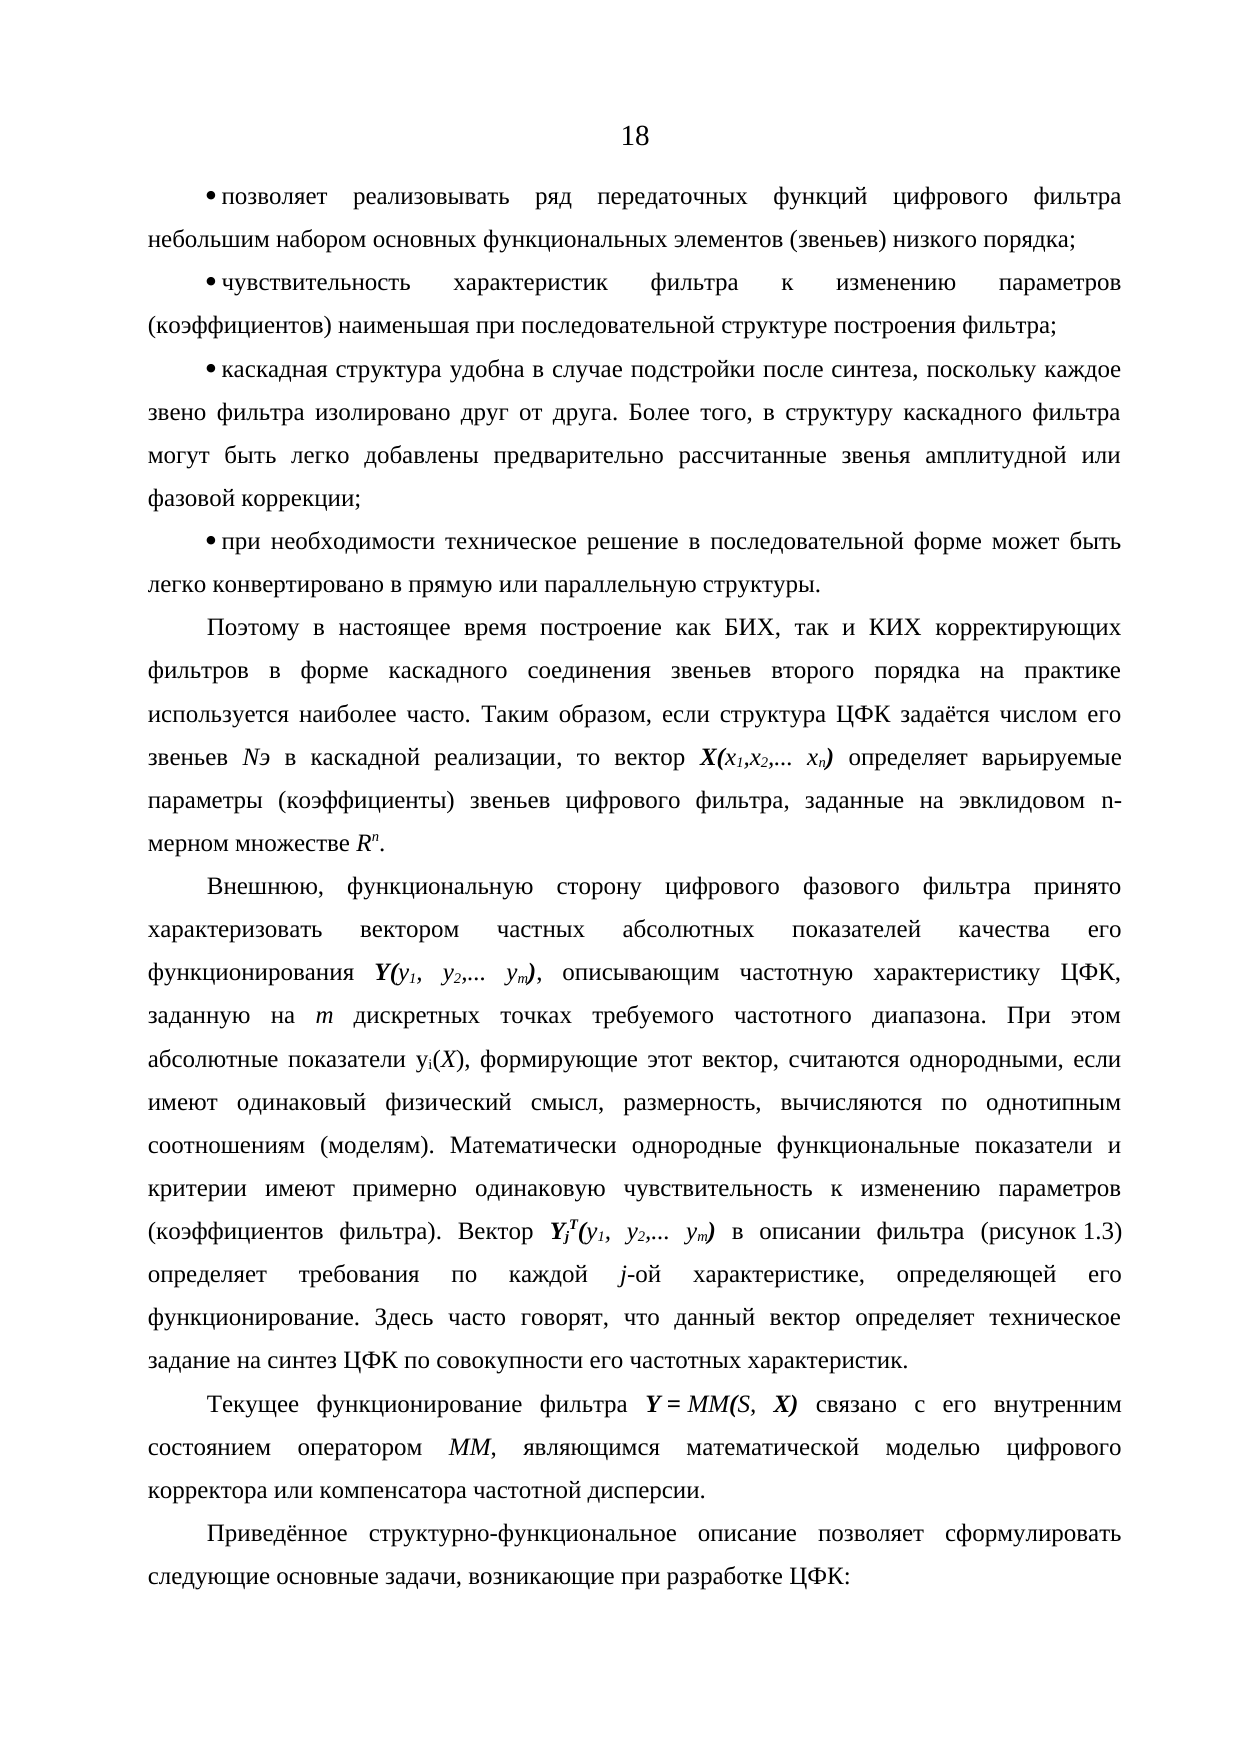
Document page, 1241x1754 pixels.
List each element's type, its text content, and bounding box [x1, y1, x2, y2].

list позволяет реализовывать ряд передаточных функций цифрового фильтра небольшим набором основных функциональных элементов (звеньев) низкого порядка; [148, 181, 1122, 253]
text Приведённое структурно-функциональное описание позволяет сформулировать следующие основные задачи, возникающие при разработке ЦФК: [148, 1518, 1122, 1590]
text Поэтому в настоящее время построение как БИХ, так и КИХ корректирующих фильтров в форме каскадного соединения звеньев второго порядка на практике используется наиболее часто. Таким образом, если структура ЦФК задаётся числом его звеньев Nэ в каскадной реализации, то вектор X(x1,x2,... xn) определяет варьируемые параметры (коэффициенты) звеньев цифрового фильтра, заданные на эвклидовом n-мерном множестве Rn. [148, 612, 1122, 857]
list чувствительность характеристик фильтра к изменению параметров (коэффициентов) наименьшая при последовательной структуре построения фильтра; [148, 267, 1122, 339]
list каскадная структура удобна в случае подстройки после синтеза, поскольку каждое звено фильтра изолировано друг от друга. Более того, в структуру каскадного фильтра могут быть легко добавлены предварительно рассчитанные звенья амплитудной или фазовой коррекции; [148, 354, 1122, 512]
text Внешнюю, функциональную сторону цифрового фазового фильтра принято характеризовать вектором частных абсолютных показателей качества его функционирования Y(y1, y2,... ym), описывающим частотную характеристику ЦФК, заданную на m дискретных точках требуемого частотного диапазона. При этом абсолютные показатели yi(X), формирующие этот вектор, считаются однородными, если имеют одинаковый физический смысл, размерность, вычисляются по однотипным соотношениям (моделям). Математически однородные функциональные показатели и критерии имеют примерно одинаковую чувствительность к изменению параметров (коэффициентов фильтра). Вектор YjT(y1, y2,... ym) в описании фильтра (рисунок 1.3) определяет требования по каждой j-ой характеристике, определяющей его функционирование. Здесь часто говорят, что данный вектор определяет техническое задание на синтез ЦФК по совокупности его частотных характеристик. [148, 871, 1122, 1374]
text Текущее функционирование фильтра Y = МM(S, X) связано с его внутренним состоянием оператором МM, являющимся математической моделью цифрового корректора или компенсатора частотной дисперсии. [148, 1389, 1122, 1504]
list при необходимости техническое решение в последовательной форме может быть легко конвертировано в прямую или параллельную структуры. [148, 526, 1122, 598]
